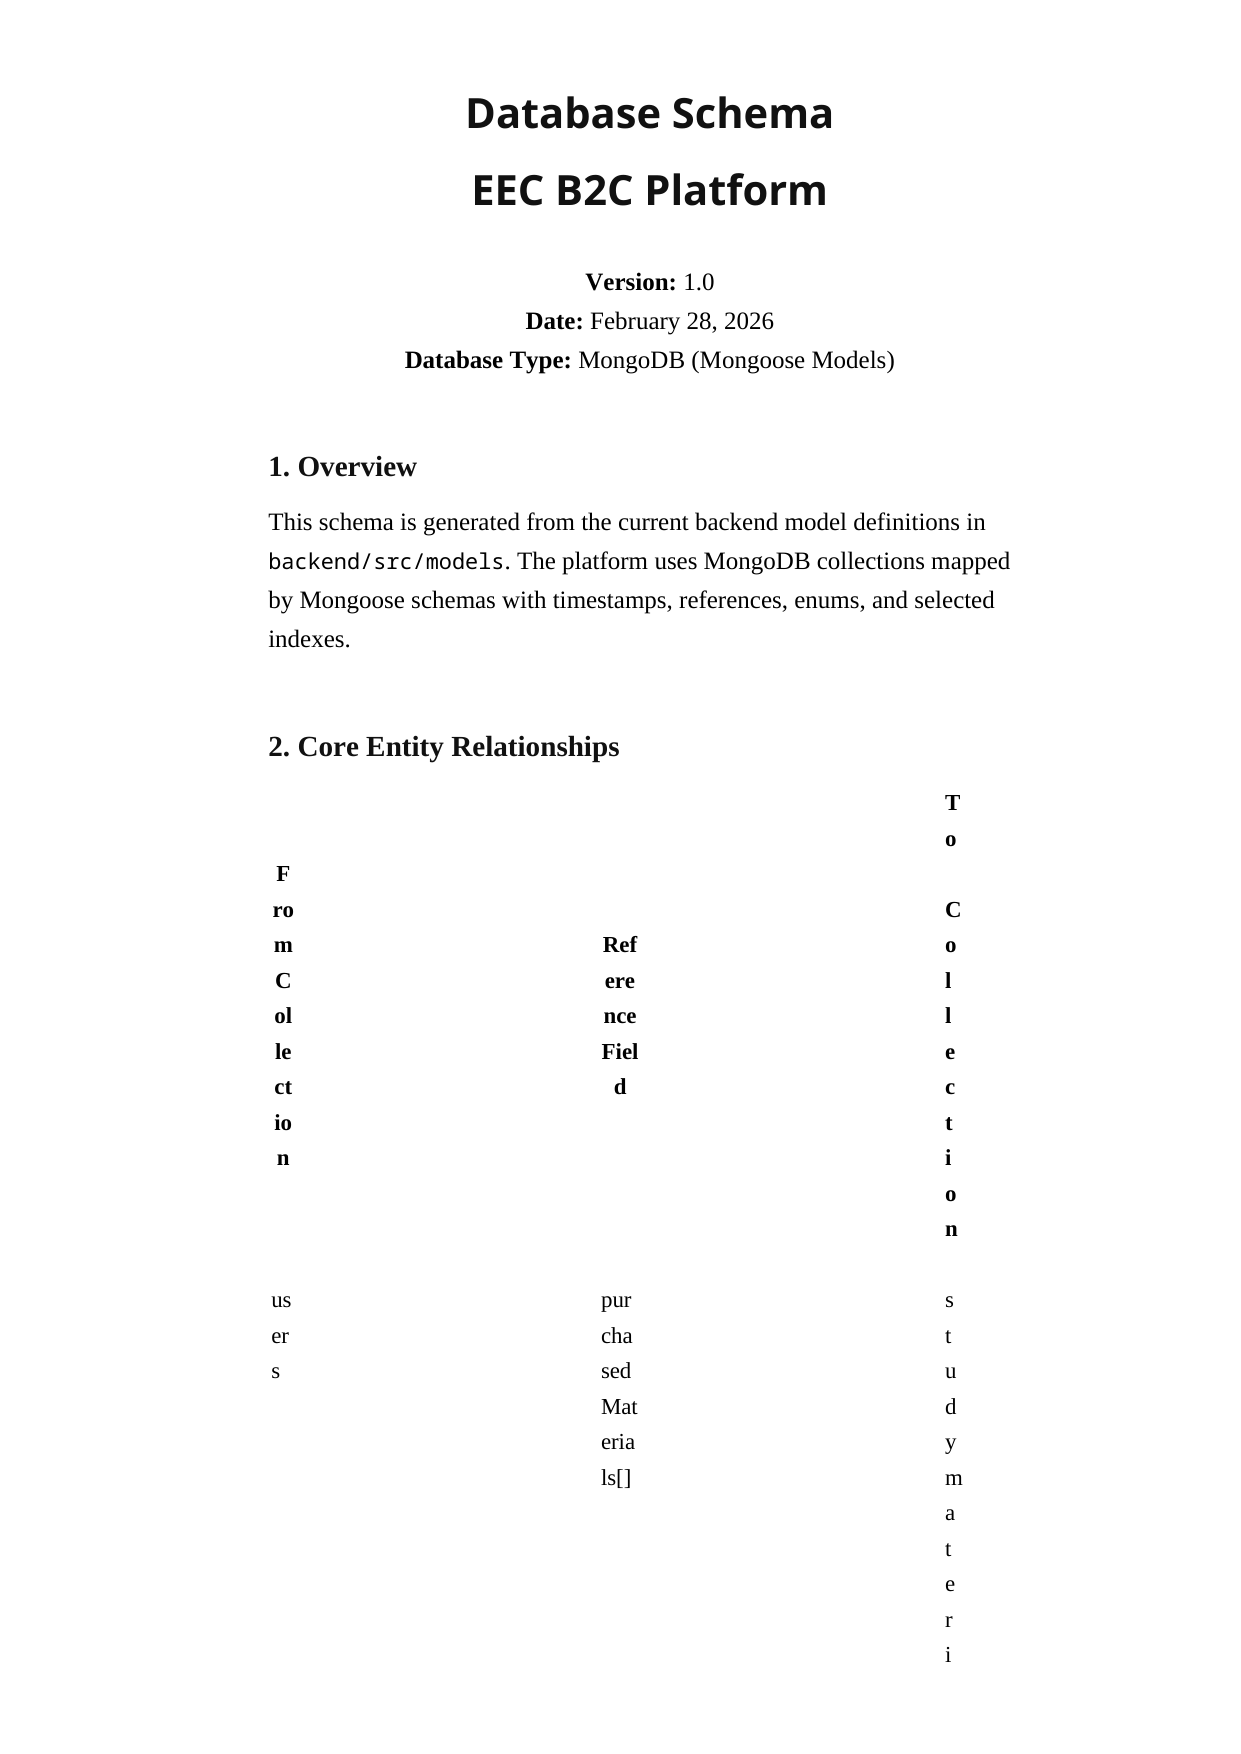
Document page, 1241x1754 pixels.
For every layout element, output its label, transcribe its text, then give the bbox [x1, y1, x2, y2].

table_header To Collection [792, 786, 1089, 1283]
table_cell users [118, 1284, 448, 1671]
table_header From Collection [118, 786, 448, 1283]
text This schema is generated from the current backend model definitions in backend/src/models. The platform uses MongoDB collections mapped by Mongoose schemas with timestamps, references, enums, and selected indexes. [268, 507, 1031, 653]
subtitle 1. Overview [268, 449, 1031, 482]
subtitle Database Schema EEC B2C Platform [268, 84, 1031, 217]
table_cell purchasedMaterials[] [448, 1284, 792, 1671]
table_cell Many-to-many (via ObjectId array on user side) [1089, 1284, 1240, 1671]
table_header Reference Field [448, 786, 792, 1283]
table_cell studymateri [792, 1284, 1089, 1671]
subtitle 2. Core Entity Relationships [268, 729, 1031, 762]
text Version: 1.0 Date: February 28, 2026 Database Type: MongoDB (Mongoose Models) [268, 267, 1031, 373]
table_header Relationship [1089, 786, 1240, 1283]
